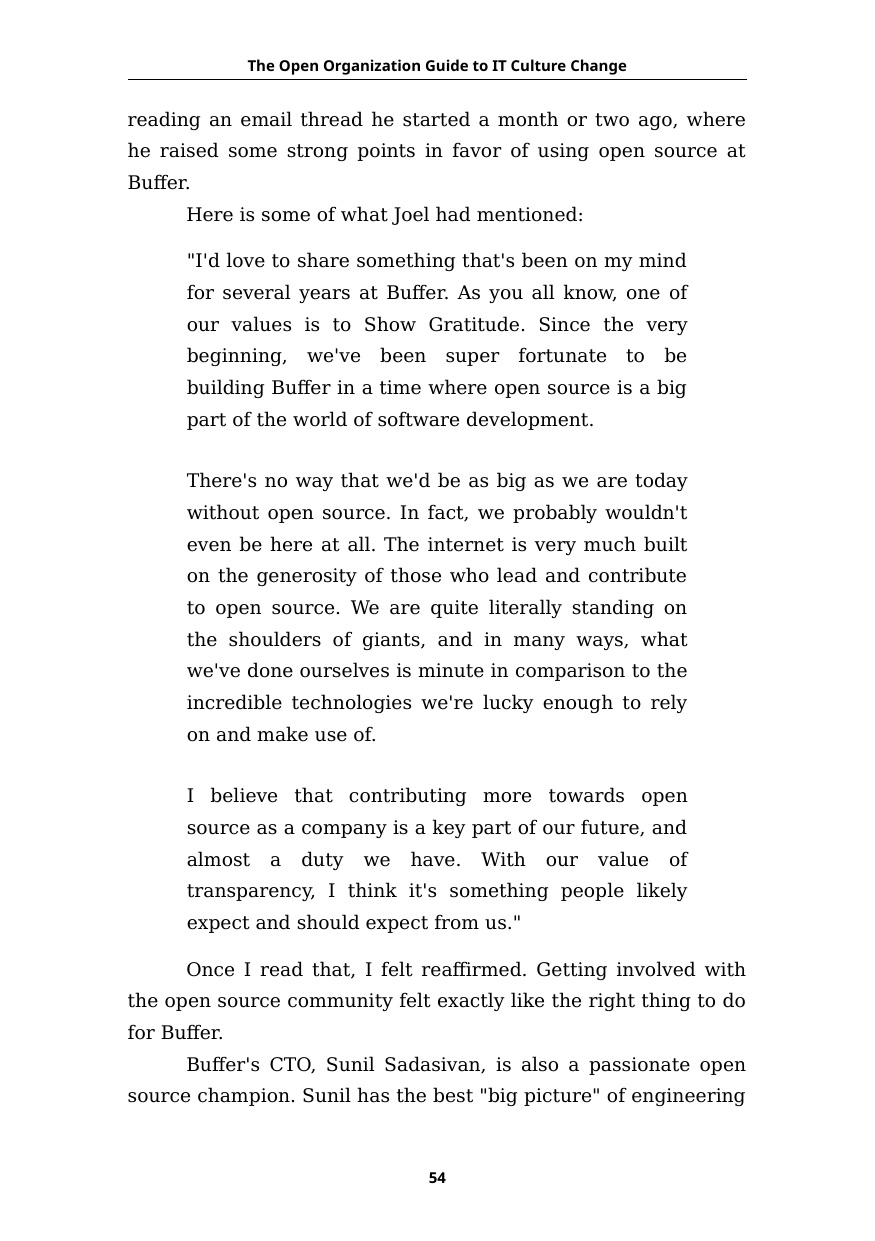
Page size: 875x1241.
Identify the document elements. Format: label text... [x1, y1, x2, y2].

text I believe that contributing more towards open source as a company is a key part of our future, and almost a duty we have. With our value of transparency, I think it's something people likely expect and should expect from us." [187, 785, 688, 934]
text There's no way that we'd be as big as we are today without open source. In fact, we probably wouldn't even be here at all. The internet is very much built on the generosity of those who lead and contribute to open source. We are quite literally standing on the shoulders of giants, and in many ways, what we've done ourselves is minute in comparison to the incredible technologies we're lucky enough to rely on and make use of. [187, 470, 688, 746]
text Buffer's CTO, Sunil Sadasivan, is also a passionate open source champion. Sunil has the best "big picture" of engineering [127, 1054, 747, 1107]
text "I'd love to share something that's been on my mind for several years at Buffer. As you all know, one of our values is to Show Gratitude. Since the very beginning, we've been super fortunate to be building Buffer in a time where open source is a big part of the world of software development. [187, 250, 688, 431]
text Once I read that, I felt reaffirmed. Getting involved with the open source community felt exactly like the right thing to do for Buffer. [127, 959, 747, 1044]
text reading an email thread he started a month or two ago, where he raised some strong points in favor of using open source at Buffer. [127, 109, 747, 194]
text Here is some of what Joel had mentioned: [127, 204, 747, 226]
